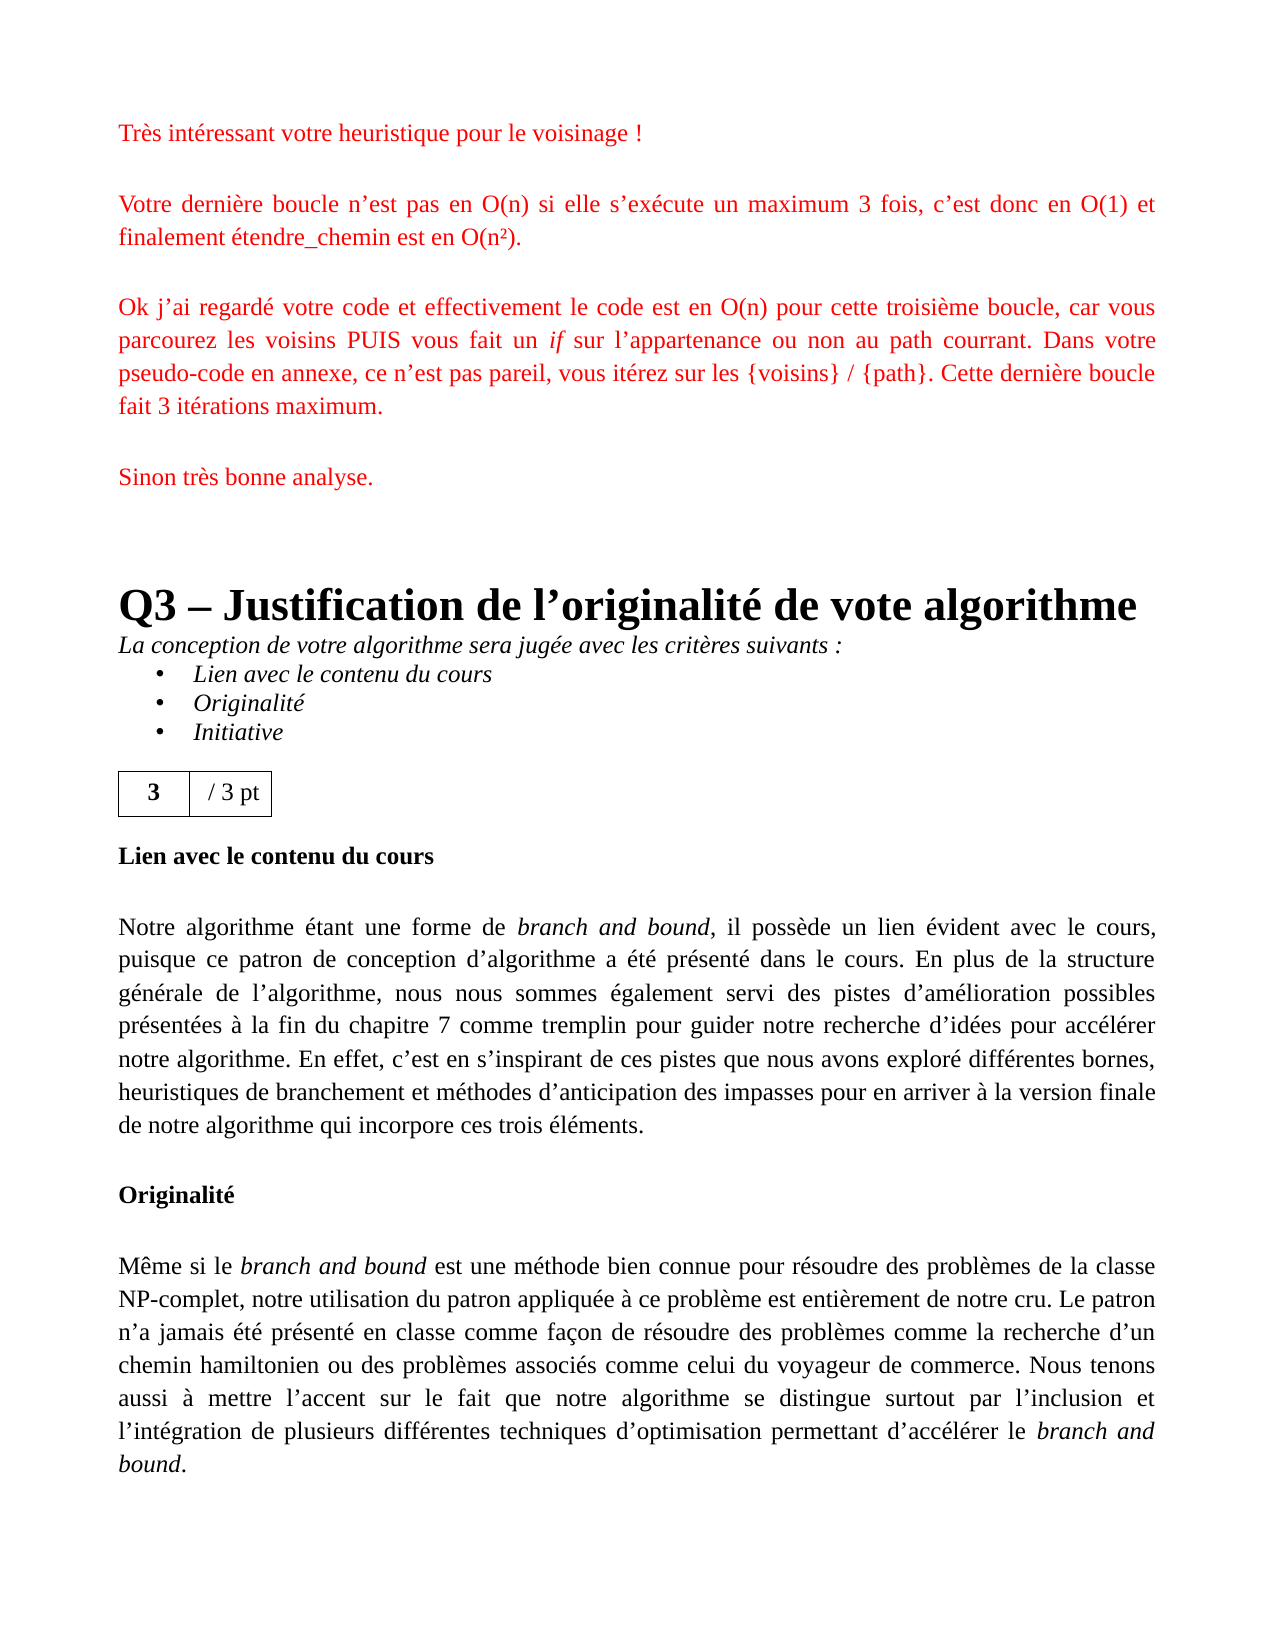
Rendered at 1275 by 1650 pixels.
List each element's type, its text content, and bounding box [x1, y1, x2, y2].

table_header / 3 pt [190, 772, 271, 816]
text Originalité [118, 1180, 1157, 1209]
text Même si le branch and bound est une méthode bien connue pour résoudre des problèmes de la classe NP-complet, notre utilisation du patron appliquée à ce problème est entièrement de notre cru. Le patron n’a jamais été présenté en classe comme façon de résoudre des problèmes comme la recherche d’un chemin hamiltonien ou des problèmes associés comme celui du voyageur de commerce. Nous tenons aussi à mettre l’accent sur le fait que notre algorithme se distingue surtout par l’inclusion et l’intégration de plusieurs différentes techniques d’optimisation permettant d’accélérer le branch and bound. [118, 1251, 1157, 1478]
list Originalité [156, 688, 1157, 717]
subtitle Q3 – Justification de l’originalité de vote algorithme [118, 578, 1157, 631]
list Initiative [156, 717, 1157, 746]
text La conception de votre algorithme sera jugée avec les critères suivants : [118, 631, 1157, 659]
text Votre dernière boucle n’est pas en O(n) si elle s’exécute un maximum 3 fois, c’est donc en O(1) et finalement étendre_chemin est en O(n²). [118, 189, 1157, 250]
list Lien avec le contenu du cours [156, 659, 1157, 688]
text Lien avec le contenu du cours [118, 841, 1157, 870]
text Ok j’ai regardé votre code et effectivement le code est en O(n) pour cette troisième boucle, car vous parcourez les voisins PUIS vous fait un if sur l’appartenance ou non au path courrant. Dans votre pseudo-code en annexe, ce n’est pas pareil, vous itérez sur les {voisins} / {path}. Cette dernière boucle fait 3 itérations maximum. [118, 292, 1157, 420]
text Sinon très bonne analyse. [118, 462, 1157, 491]
text Très intéressant votre heuristique pour le voisinage ! [118, 118, 1157, 147]
text Notre algorithme étant une forme de branch and bound, il possède un lien évident avec le cours, puisque ce patron de conception d’algorithme a été présenté dans le cours. En plus de la structure générale de l’algorithme, nous nous sommes également servi des pistes d’amélioration possibles présentées à la fin du chapitre 7 comme tremplin pour guider notre recherche d’idées pour accélérer notre algorithme. En effet, c’est en s’inspirant de ces pistes que nous avons exploré différentes bornes, heuristiques de branchement et méthodes d’anticipation des impasses pour en arriver à la version finale de notre algorithme qui incorpore ces trois éléments. [118, 912, 1157, 1138]
table_header 3 [119, 772, 189, 816]
